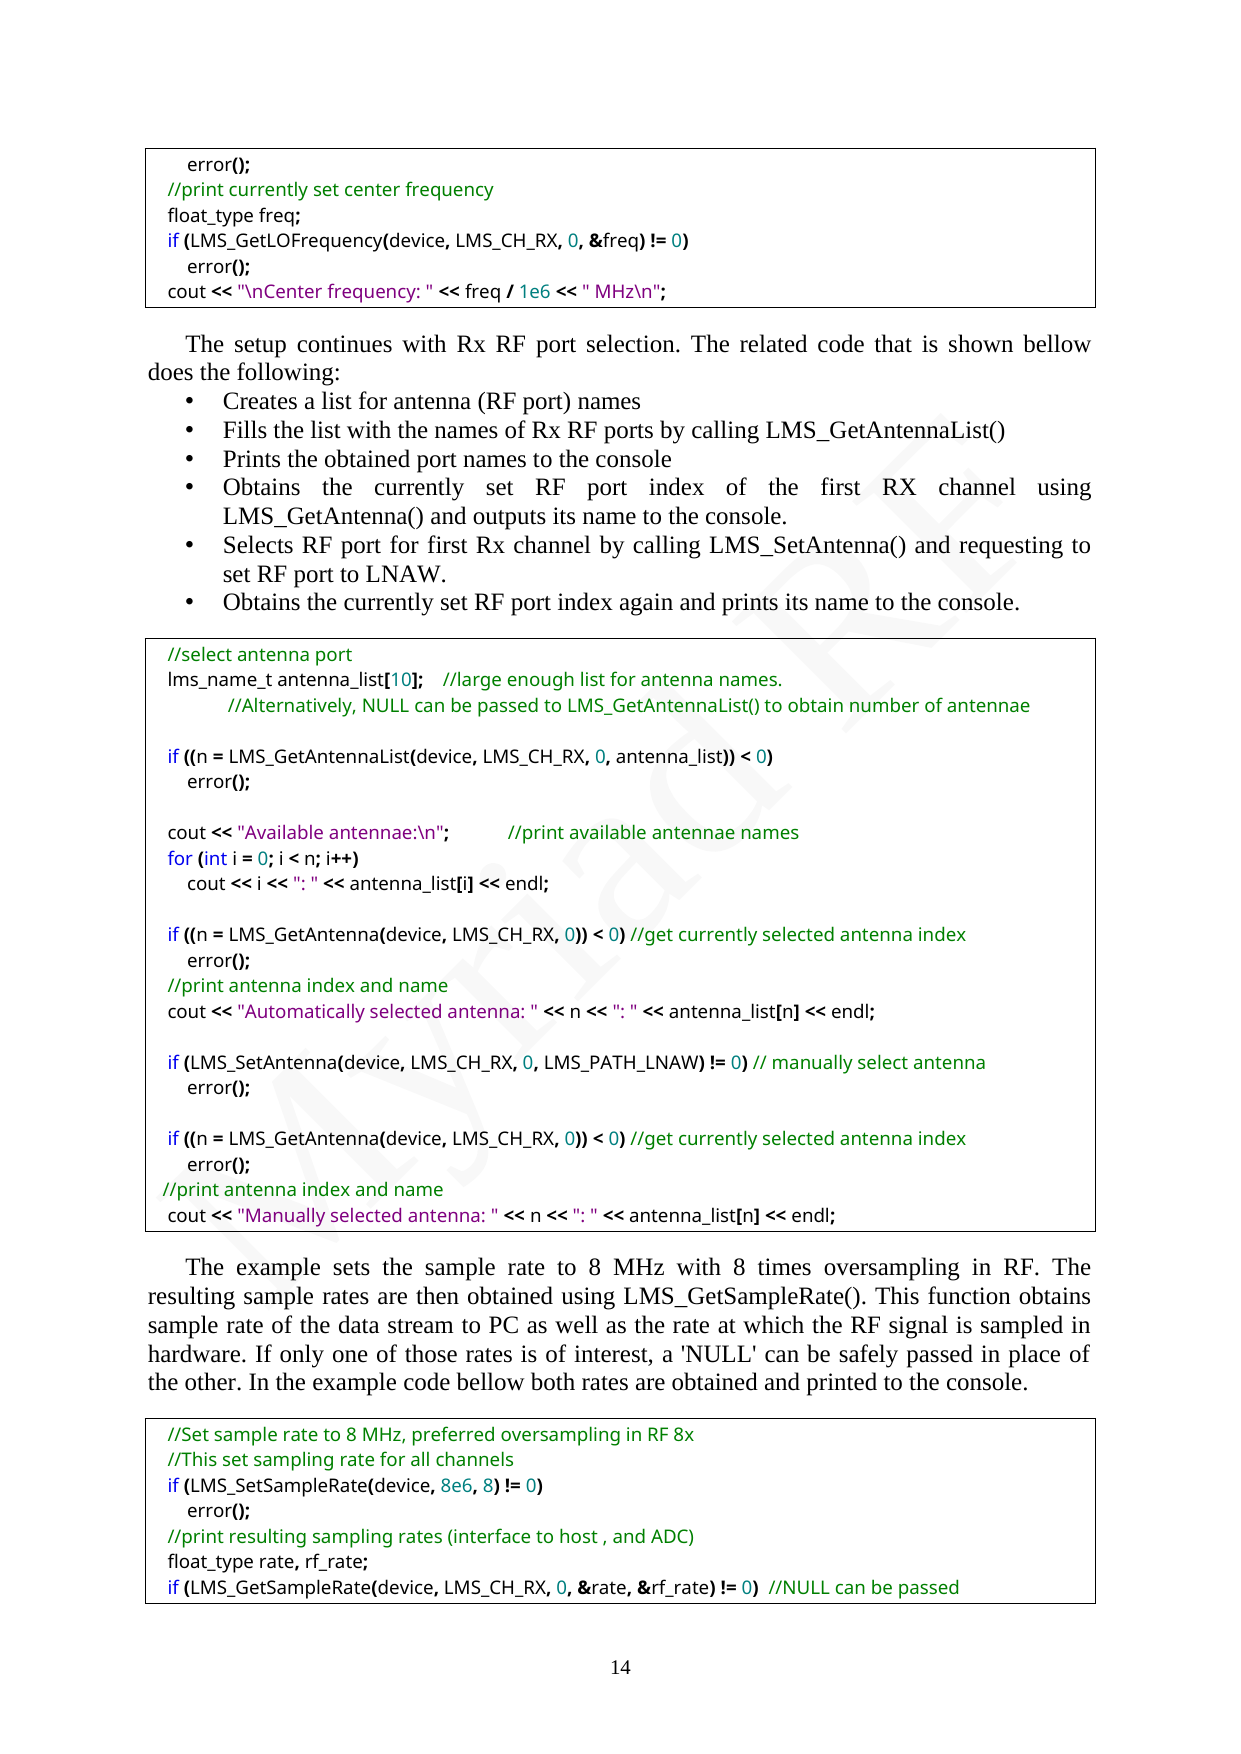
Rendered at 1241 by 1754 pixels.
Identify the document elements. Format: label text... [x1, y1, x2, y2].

list [898, 444, 1092, 472]
text //Alternatively, NULL can be passed to LMS_GetAntennaList() to obtain number of antennae [864, 692, 1092, 717]
text if (LMS_GetSampleRate(device, LMS_CH_RX, 0, &rate, &rf_rate) != 0) //NULL can be passed [146, 1571, 1095, 1603]
text if (LMS_SetAntenna(device, LMS_CH_RX, 0, LMS_PATH_LNAW) != 0) // manually select antenna [380, 1049, 450, 1075]
text //This set sampling rate for all channels [148, 1446, 1092, 1472]
text cout << "Available antennae:\n"; //print available antennae names [738, 819, 1092, 845]
text cout << "Manually selected antenna: " << n << ": " << antenna_list[n] << endl; [146, 1199, 218, 1231]
list Fills the list with the names of Rx RF ports by calling LMS_GetAntennaList() [944, 415, 1092, 444]
text [582, 947, 1092, 973]
text if (LMS_SetAntenna(device, LMS_CH_RX, 0, LMS_PATH_LNAW) != 0) // manually select antenna [452, 1049, 1092, 1075]
text [380, 1151, 477, 1177]
text cout << "Manually selected antenna: " << n << ": " << antenna_list[n] << endl; [326, 1199, 1095, 1231]
text error(); [146, 149, 1095, 176]
text float_type freq; [148, 202, 1092, 227]
list Prints the obtained port names to the console [148, 444, 908, 472]
text [479, 947, 576, 973]
text cout << "Automatically selected antenna: " << n << ": " << antenna_list[n] << endl; [148, 998, 427, 1024]
text //print antenna index and name [583, 973, 1092, 998]
text error(); [148, 1497, 1092, 1523]
text if ((n = LMS_GetAntenna(device, LMS_CH_RX, 0)) < 0) //get currently selected antenna index [557, 922, 1092, 947]
text if (LMS_SetAntenna(device, LMS_CH_RX, 0, LMS_PATH_LNAW) != 0) // manually select antenna [148, 1049, 303, 1075]
list Obtains the currently set RF port index again and prints its name to the console. [185, 587, 765, 616]
text error(); [148, 947, 478, 973]
text //print antenna index and name [319, 1177, 379, 1199]
text if (LMS_SetAntenna(device, LMS_CH_RX, 0, LMS_PATH_LNAW) != 0) // manually select antenna [298, 1049, 371, 1075]
text [309, 1151, 369, 1177]
list Selects RF port for first Rx channel by calling LMS_SetAntenna() and requesting to set RF port to LNAW. [185, 530, 967, 587]
text if ((n = LMS_GetAntennaList(device, LMS_CH_RX, 0, antenna_list)) < 0) [148, 743, 673, 768]
text cout << "\nCenter frequency: " << freq / 1e6 << " MHz\n"; [146, 275, 1095, 307]
text //Alternatively, NULL can be passed to LMS_GetAntennaList() to obtain number of antennae [148, 692, 671, 717]
text float_type rate, rf_rate; [148, 1548, 1092, 1571]
text cout << "Automatically selected antenna: " << n << ": " << antenna_list[n] << endl; [432, 998, 500, 1024]
text The example sets the sample rate to 8 MHz with 8 times oversampling in RF. The resulting sample rates are then obtained using LMS_GetSampleRate(). This function obtains sample rate of the data stream to PC as well as the rate at which the RF signal is sampled in hardware. If only one of those rates is of interest, a 'NULL' can be safely passed in place of the other. In the example code bellow both rates are obtained and printed to the console. [148, 1252, 1092, 1396]
text [578, 845, 629, 871]
list Obtains the currently set RF port index again and prints its name to the console. [864, 587, 1092, 616]
text [829, 639, 1095, 666]
text for (int i = 0; i < n; i++) [148, 845, 572, 871]
text [429, 1075, 454, 1086]
text //Alternatively, NULL can be passed to LMS_GetAntennaList() to obtain number of antennae [678, 692, 852, 717]
list Obtains the currently set RF port index of the first RX channel using LMS_GetAntenna() and outputs its name to the console. [893, 472, 969, 522]
text error(); [148, 1151, 304, 1177]
text [650, 845, 1092, 871]
text if ((n = LMS_GetAntennaList(device, LMS_CH_RX, 0, antenna_list)) < 0) [729, 743, 1092, 768]
text //print antenna index and name [481, 973, 585, 998]
text cout << "Automatically selected antenna: " << n << ": " << antenna_list[n] << endl; [506, 998, 1092, 1024]
text //print antenna index and name [382, 1177, 1092, 1199]
text //print currently set center frequency [148, 176, 1092, 202]
list Obtains the currently set RF port index of the first RX channel using LMS_GetAntenna() and outputs its name to the console. [950, 472, 1092, 530]
text [478, 1151, 1092, 1177]
text if ((n = LMS_GetAntenna(device, LMS_CH_RX, 0)) < 0) //get currently selected antenna index [484, 1126, 1092, 1151]
text error(); [148, 1075, 277, 1100]
text //print antenna index and name [434, 979, 474, 998]
list Creates a list for antenna (RF port) names [148, 386, 1092, 415]
text //print resulting sampling rates (interface to host , and ADC) [148, 1523, 1092, 1548]
text if ((n = LMS_GetAntenna(device, LMS_CH_RX, 0)) < 0) //get currently selected antenna index [148, 922, 550, 947]
text //select antenna port [146, 639, 805, 666]
text error(); [148, 253, 1092, 275]
text cout << "Available antennae:\n"; //print available antennae names [148, 819, 603, 845]
list Obtains the currently set RF port index of the first RX channel using LMS_GetAntenna() and outputs its name to the console. [185, 472, 910, 530]
text error(); [148, 768, 653, 794]
text [667, 768, 748, 794]
text if (LMS_GetLOFrequency(device, LMS_CH_RX, 0, &freq) != 0) [148, 227, 1092, 253]
text //Set sample rate to 8 MHz, preferred oversampling in RF 8x [146, 1419, 1095, 1446]
list Fills the list with the names of Rx RF ports by calling LMS_GetAntennaList() [148, 415, 937, 444]
text [463, 1075, 1092, 1100]
text cout << i << ": " << antenna_list[i] << endl; [148, 871, 615, 896]
list Obtains the currently set RF port index again and prints its name to the console. [773, 587, 852, 616]
text lms_name_t antenna_list[10]; //large enough list for antenna names. [148, 666, 831, 692]
list Selects RF port for first Rx channel by calling LMS_SetAntenna() and requesting to set RF port to LNAW. [948, 530, 1092, 587]
text The setup continues with Rx RF port selection. The related code that is shown bellow does the following: [148, 329, 1092, 386]
text //print antenna index and name [234, 1177, 311, 1199]
text [676, 871, 1092, 896]
text if ((n = LMS_GetAntenna(device, LMS_CH_RX, 0)) < 0) //get currently selected antenna index [148, 1126, 295, 1151]
text [842, 666, 1092, 692]
text [304, 1075, 429, 1100]
text cout << "Manually selected antenna: " << n << ": " << antenna_list[n] << endl; [207, 1199, 302, 1231]
text //print antenna index and name [148, 973, 447, 998]
text cout << "Available antennae:\n"; //print available antennae names [620, 819, 689, 845]
text if ((n = LMS_GetAntenna(device, LMS_CH_RX, 0)) < 0) //get currently selected antenna index [355, 1126, 477, 1151]
text if (LMS_SetSampleRate(device, 8e6, 8) != 0) [148, 1472, 1092, 1497]
text [614, 871, 664, 896]
text [754, 768, 1092, 794]
